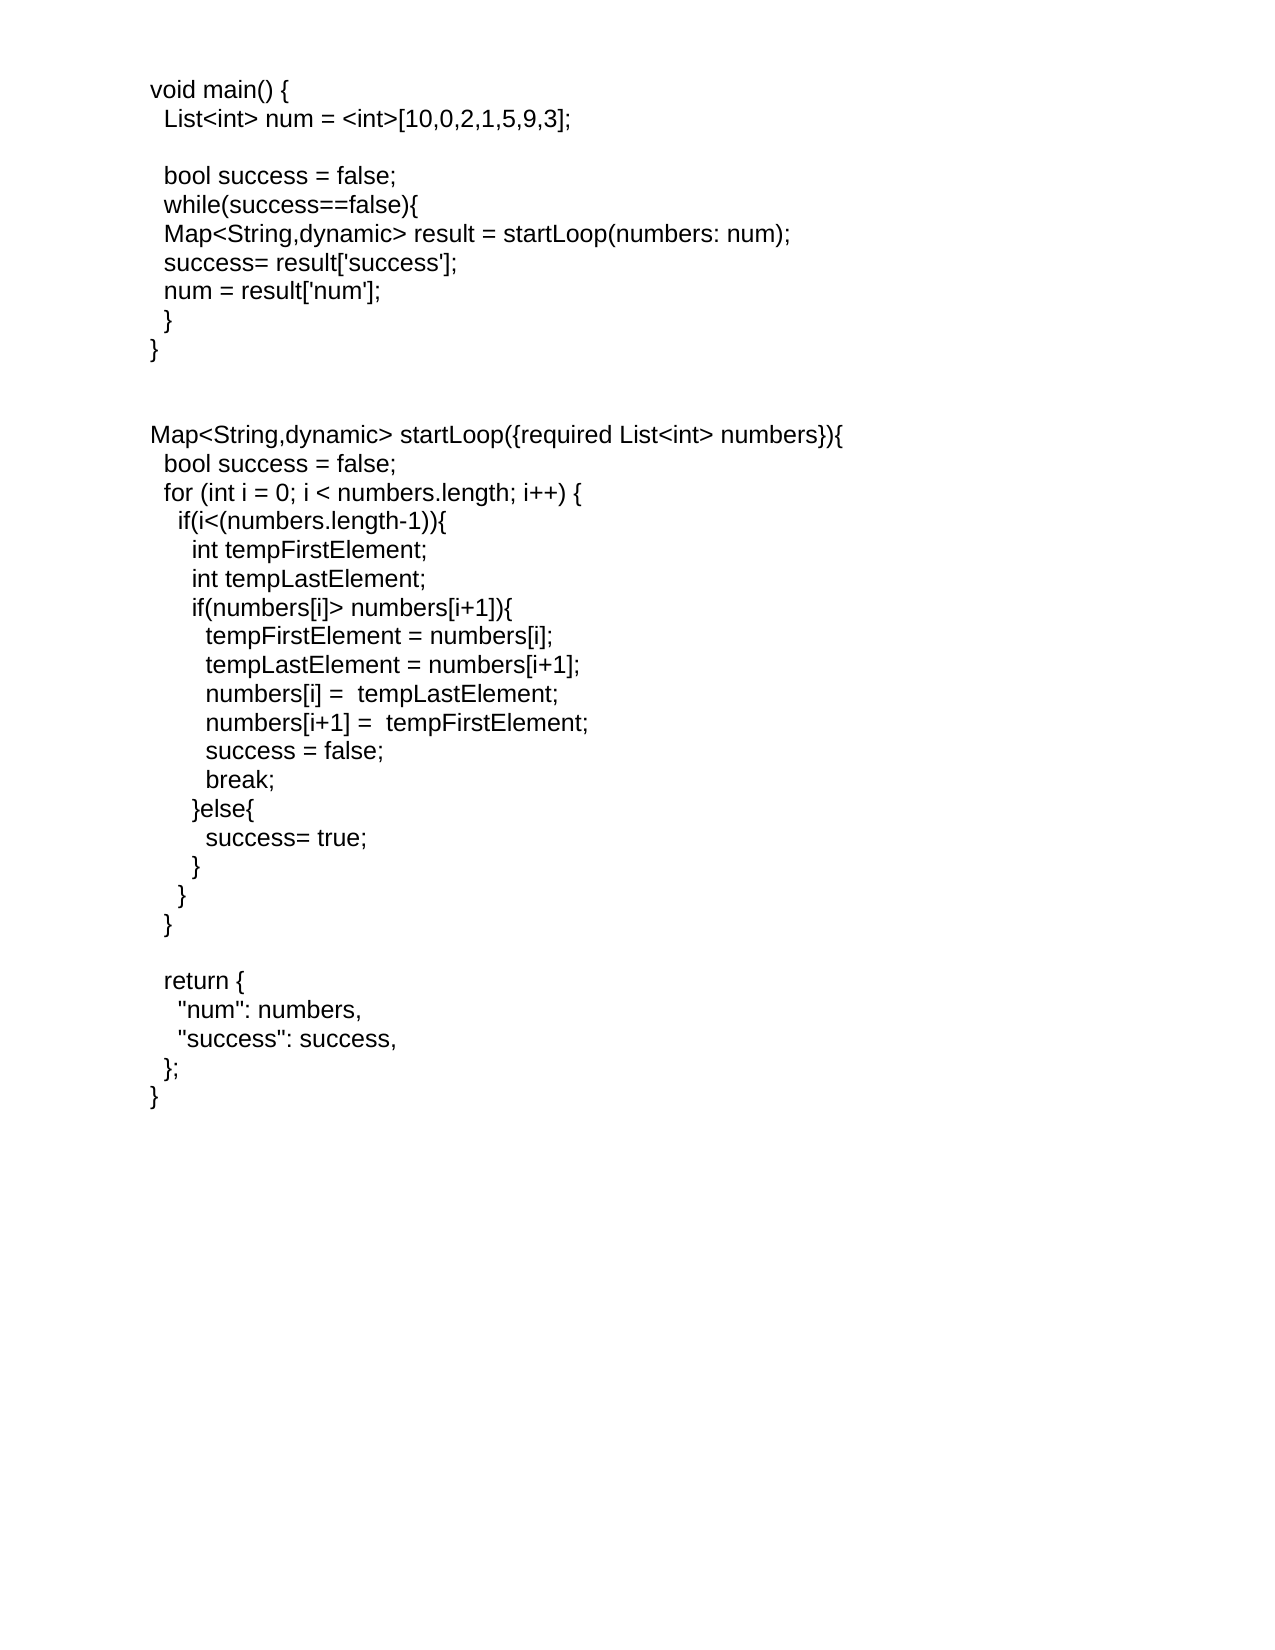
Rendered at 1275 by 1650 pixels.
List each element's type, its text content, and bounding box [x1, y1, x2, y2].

text success = false; [150, 736, 1125, 765]
text tempFirstElement = numbers[i]; [150, 621, 1125, 650]
text break; [150, 765, 1125, 794]
text } [150, 909, 1125, 937]
text int tempFirstElement; [150, 535, 1125, 564]
text success= result['success']; [150, 247, 1125, 276]
text for (int i = 0; i < numbers.length; i++) { [150, 477, 1125, 506]
text }; [150, 1052, 1125, 1081]
text } [150, 305, 1125, 334]
text if(numbers[i]> numbers[i+1]){ [150, 592, 1125, 621]
text Map<String,dynamic> result = startLoop(numbers: num); [150, 219, 1125, 247]
text void main() { [150, 75, 1125, 104]
text return { [150, 966, 1125, 995]
text }else{ [150, 794, 1125, 822]
text "success": success, [150, 1024, 1125, 1052]
text "num": numbers, [150, 995, 1125, 1024]
text if(i<(numbers.length-1)){ [150, 506, 1125, 535]
text int tempLastElement; [150, 564, 1125, 592]
text } [150, 1081, 1125, 1110]
text } [150, 334, 1125, 362]
text Map<String,dynamic> startLoop({required List<int> numbers}){ [150, 420, 1125, 449]
text List<int> num = <int>[10,0,2,1,5,9,3]; [150, 104, 1125, 132]
text num = result['num']; [150, 276, 1125, 305]
text bool success = false; [150, 161, 1125, 190]
text } [150, 851, 1125, 880]
text while(success==false){ [150, 190, 1125, 219]
text bool success = false; [150, 449, 1125, 477]
text numbers[i+1] = tempFirstElement; [150, 707, 1125, 736]
text tempLastElement = numbers[i+1]; [150, 650, 1125, 679]
text success= true; [150, 822, 1125, 851]
text numbers[i] = tempLastElement; [150, 679, 1125, 707]
text } [150, 880, 1125, 909]
